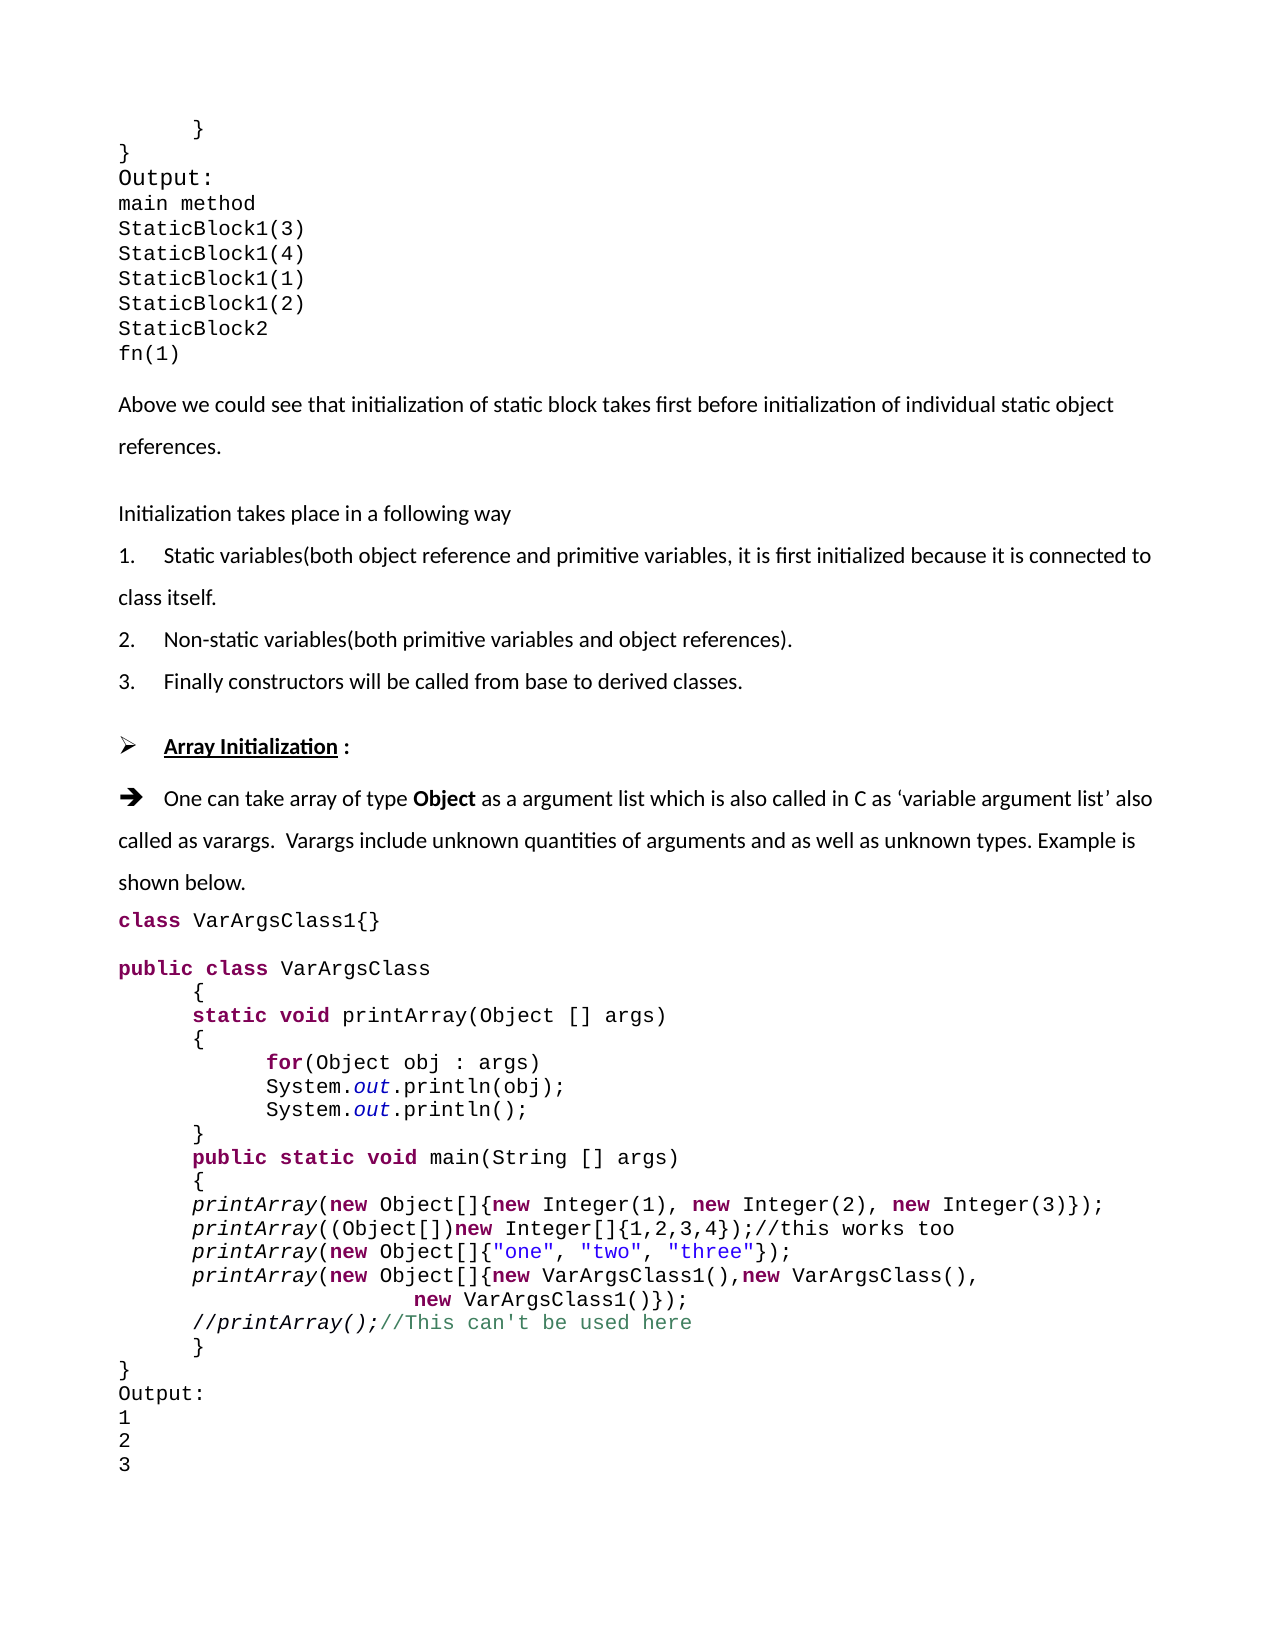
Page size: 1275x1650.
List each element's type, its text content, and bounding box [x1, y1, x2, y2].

list 2. Non-static variables(both primitive variables and object references). [118, 625, 1157, 653]
text //printArray();//This can't be used here [118, 1312, 1157, 1336]
text printArray((Object[])new Integer[]{1,2,3,4});//this works too [118, 1218, 1157, 1241]
text StaticBlock1(1) [118, 265, 1157, 290]
text System.out.println(); [118, 1099, 1157, 1123]
text fn(1) [118, 340, 1157, 365]
text } [118, 118, 1157, 142]
text System.out.println(obj); [118, 1076, 1157, 1099]
text 1 [118, 1407, 1157, 1430]
text public static void main(String [] args) [118, 1147, 1157, 1170]
text printArray(new Object[]{new Integer(1), new Integer(2), new Integer(3)}); [118, 1194, 1157, 1218]
text public class VarArgsClass [118, 957, 1157, 981]
text 3 [118, 1454, 1157, 1478]
text StaticBlock1(3) [118, 215, 1157, 240]
list 3. Finally constructors will be called from base to derived classes. [118, 667, 1157, 695]
text Output: [118, 165, 1157, 190]
text } [118, 1123, 1157, 1147]
text StaticBlock2 [118, 315, 1157, 340]
text { [118, 1028, 1157, 1052]
list 1. Static variables(both object reference and primitive variables, it is first initialized because it is connected to class itself. [118, 541, 1157, 611]
text Initialization takes place in a following way [118, 499, 1157, 527]
list One can take array of type Object as a argument list which is also called in C as ‘variable argument list’ also called as varargs. Varargs include unknown quantities of arguments and as well as unknown types. Example is shown below. [118, 784, 1157, 896]
text 2 [118, 1430, 1157, 1454]
text } [118, 142, 1157, 165]
text { [118, 1170, 1157, 1194]
text main method [118, 190, 1157, 215]
list Array Initialization : [118, 734, 1157, 759]
text } [118, 1336, 1157, 1359]
text printArray(new Object[]{"one", "two", "three"}); [118, 1241, 1157, 1265]
text for(Object obj : args) [118, 1052, 1157, 1076]
text new VarArgsClass1()}); [118, 1288, 1157, 1312]
text static void printArray(Object [] args) [118, 1005, 1157, 1028]
text } [118, 1359, 1157, 1383]
text printArray(new Object[]{new VarArgsClass1(),new VarArgsClass(), [118, 1265, 1157, 1288]
text class VarArgsClass1{} [118, 910, 1157, 934]
text Above we could see that initialization of static block takes first before initialization of individual static object references. [118, 390, 1157, 460]
text StaticBlock1(4) [118, 240, 1157, 265]
text { [118, 981, 1157, 1005]
text StaticBlock1(2) [118, 290, 1157, 315]
text Output: [118, 1383, 1157, 1407]
